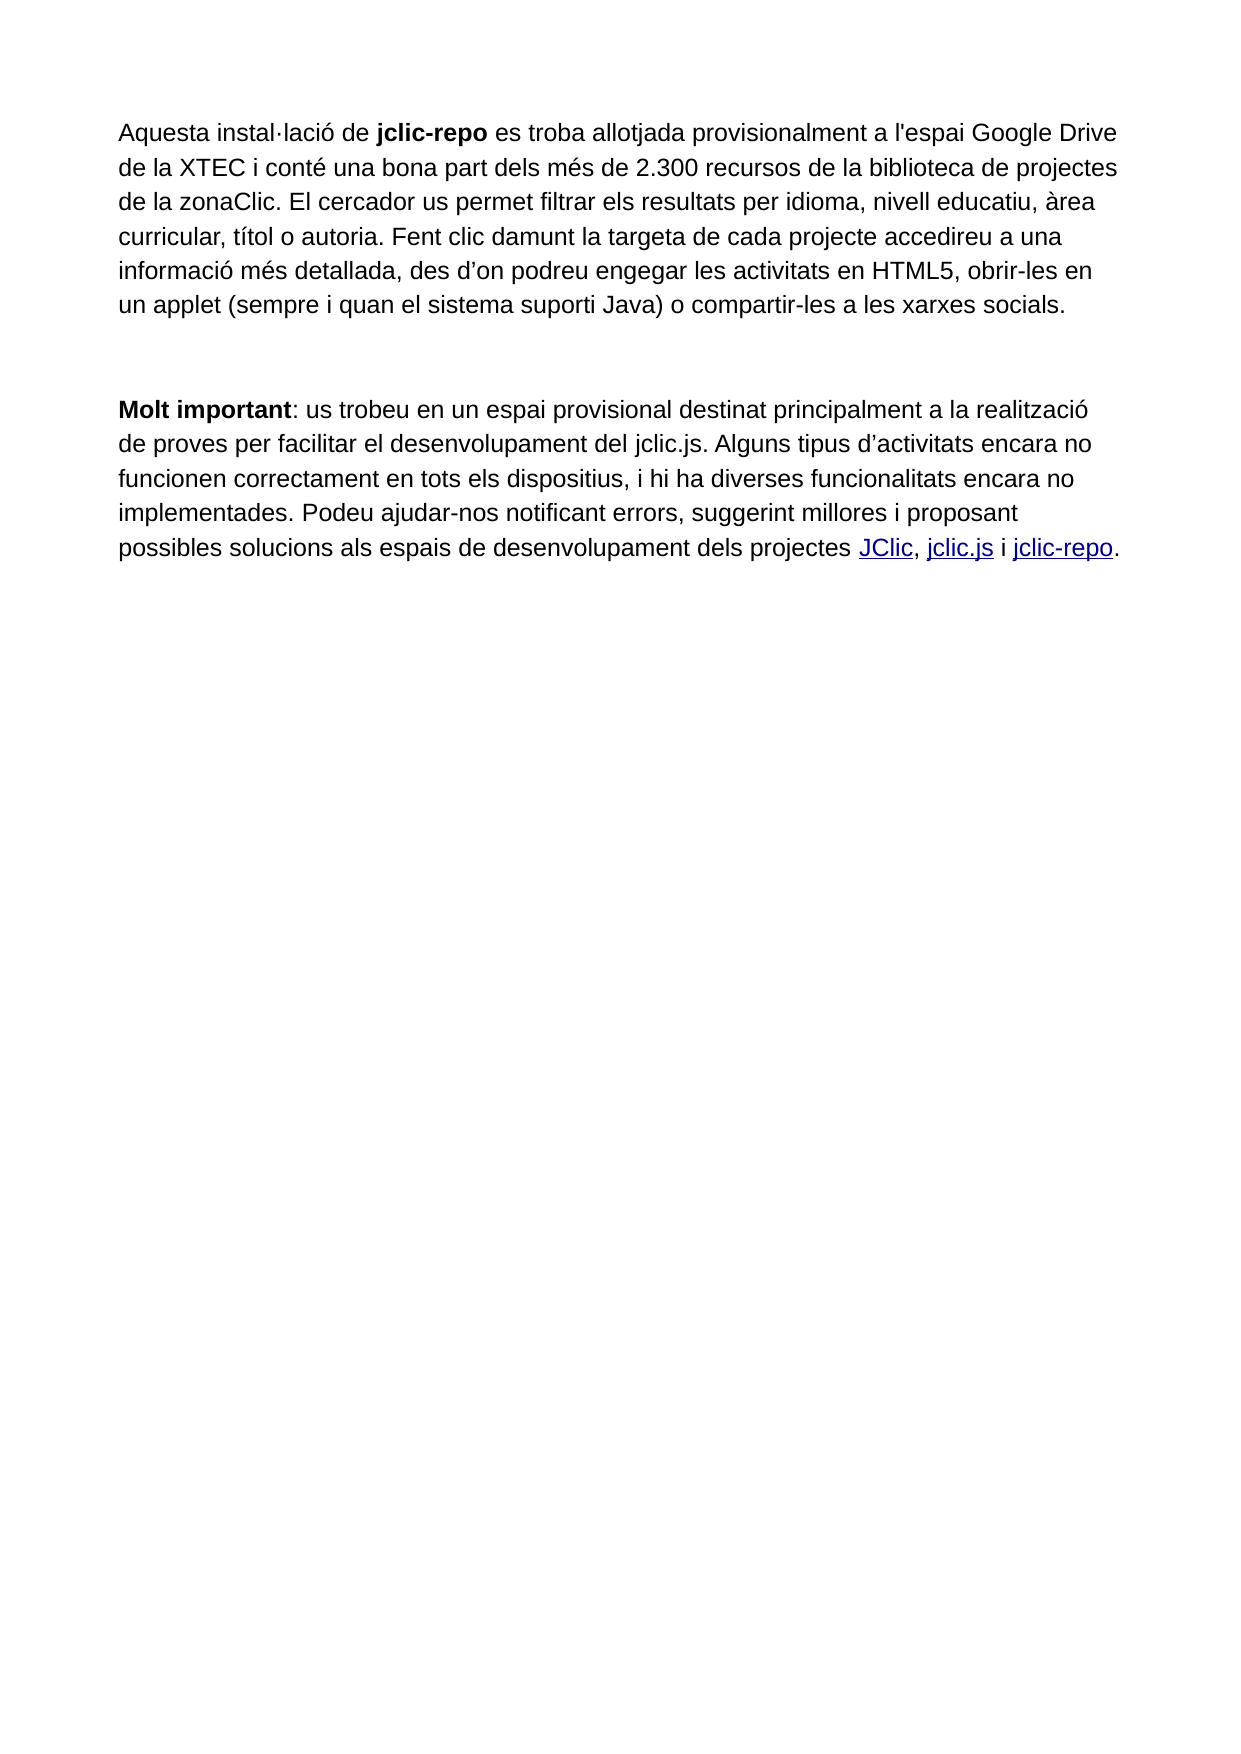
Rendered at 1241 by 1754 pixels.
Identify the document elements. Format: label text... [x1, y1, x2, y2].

text Aquesta instal·lació de jclic-repo es troba allotjada provisionalment a l'espai Google Drive de la XTEC i conté una bona part dels més de 2.300 recursos de la biblioteca de projectes de la zonaClic. El cercador us permet filtrar els resultats per idioma, nivell educatiu, àrea curricular, títol o autoria. Fent clic damunt la targeta de cada projecte accedireu a una informació més detallada, des d’on podreu engegar les activitats en HTML5, obrir-les en un applet (sempre i quan el sistema suporti Java) o compartir-les a les xarxes socials. [118, 118, 1122, 319]
text Molt important: us trobeu en un espai provisional destinat principalment a la realització de proves per facilitar el desenvolupament del jclic.js. Alguns tipus d’activitats encara no funcionen correctament en tots els dispositius, i hi ha diverses funcionalitats encara no implementades. Podeu ajudar-nos notificant errors, suggerint millores i proposant possibles solucions als espais de desenvolupament dels projectes JClic, jclic.js i jclic-repo. [118, 395, 1122, 562]
